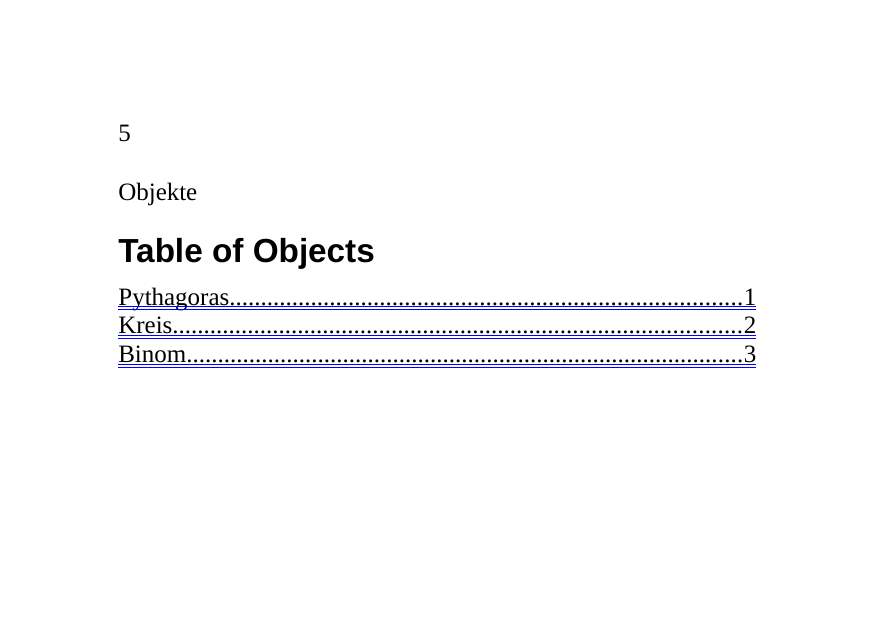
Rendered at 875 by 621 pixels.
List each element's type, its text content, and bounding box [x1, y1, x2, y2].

subtitle Table of Objects [118, 231, 756, 269]
text Objekte [118, 177, 756, 206]
text Binom 3 [118, 339, 756, 364]
text Pythagoras 1 [118, 282, 756, 306]
text Kreis 2 [118, 311, 756, 335]
